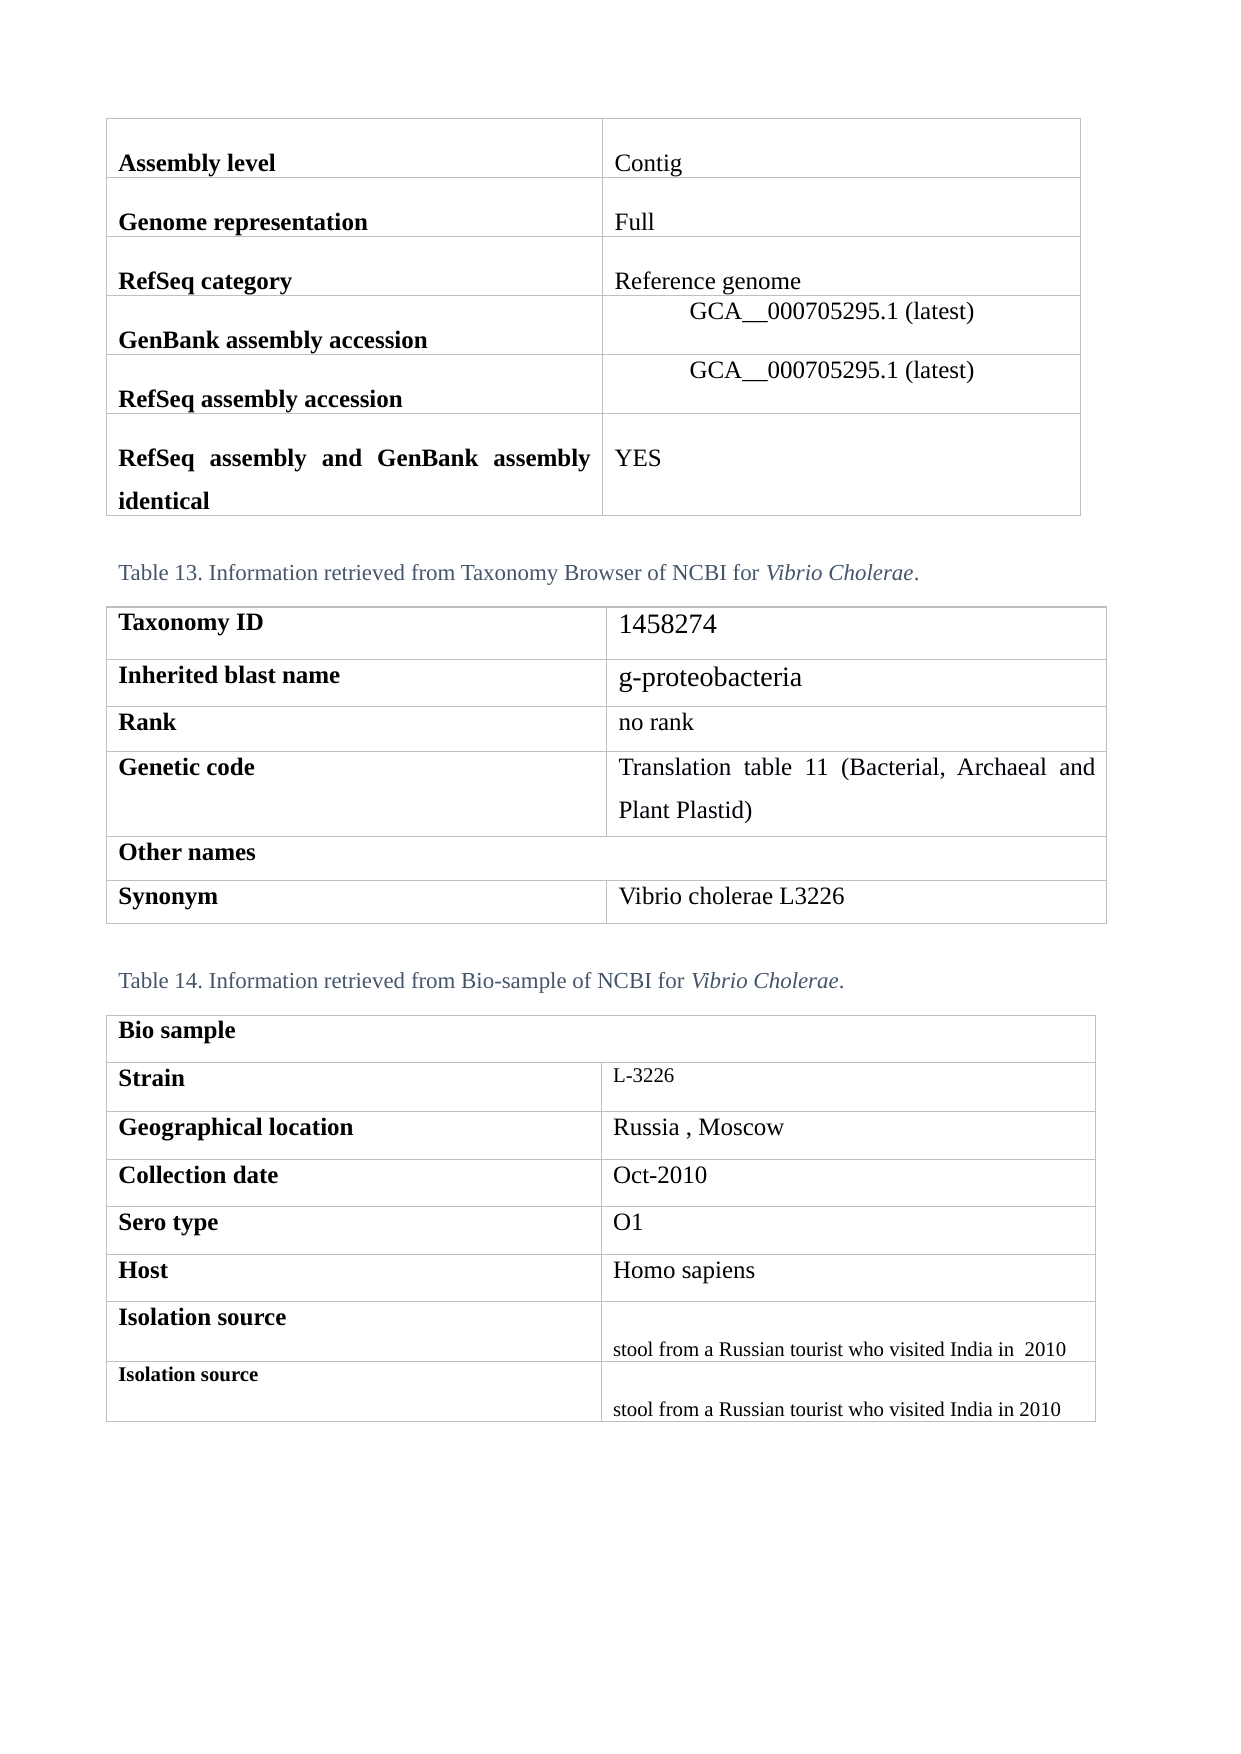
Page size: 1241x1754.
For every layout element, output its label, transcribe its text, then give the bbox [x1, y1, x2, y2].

table_cell Sero type [107, 1207, 601, 1254]
table_cell Homo sapiens [602, 1255, 1095, 1301]
table_cell YES [603, 414, 1080, 515]
table_cell g-proteobacteria [607, 660, 1106, 706]
table_cell Inherited blast name [107, 660, 606, 706]
table_cell Genome representation [107, 178, 602, 236]
table_cell stool from a Russian tourist who visited India in 2010 [602, 1362, 1095, 1421]
table_cell Contig [603, 119, 1080, 177]
text Table 13. Information retrieved from Taxonomy Browser of NCBI for Vibrio Cholerae. [118, 559, 1122, 586]
table_cell Oct-2010 [602, 1160, 1095, 1206]
table_cell Reference genome [603, 237, 1080, 295]
table_cell L-3226 [602, 1063, 1095, 1111]
table_cell RefSeq assembly and GenBank assembly identical [107, 414, 602, 515]
table_cell Genetic code [107, 752, 606, 836]
text Table 14. Information retrieved from Bio-sample of NCBI for Vibrio Cholerae. [118, 967, 1122, 994]
table_cell Geographical location [107, 1112, 601, 1159]
table_cell no rank [607, 707, 1106, 751]
table_cell Collection date [107, 1160, 601, 1206]
table_cell RefSeq category [107, 237, 602, 295]
table_cell Translation table 11 (Bacterial, Archaeal and Plant Plastid) [607, 752, 1106, 836]
table_cell GCA__000705295.1 (latest) [603, 355, 1080, 413]
table_cell Synonym [107, 881, 606, 923]
table_cell GCA__000705295.1 (latest) [603, 296, 1080, 354]
table_cell O1 [602, 1207, 1095, 1254]
table_cell Isolation source [107, 1302, 601, 1361]
table_cell Russia , Moscow [602, 1112, 1095, 1159]
table_header 1458274 [607, 608, 1106, 659]
table_cell RefSeq assembly accession [107, 355, 602, 413]
table_cell Strain [107, 1063, 601, 1111]
table_header Bio sample [107, 1016, 1095, 1062]
table_cell GenBank assembly accession [107, 296, 602, 354]
table_cell stool from a Russian tourist who visited India in 2010 [602, 1302, 1095, 1361]
table_cell Host [107, 1255, 601, 1301]
table_cell Rank [107, 707, 606, 751]
table_header Taxonomy ID [107, 608, 606, 659]
table_cell Vibrio cholerae L3226 [607, 881, 1106, 923]
table_cell Assembly level [107, 119, 602, 177]
table_cell Full [603, 178, 1080, 236]
table_cell Other names [107, 837, 1106, 880]
table_cell Isolation source [107, 1362, 601, 1421]
